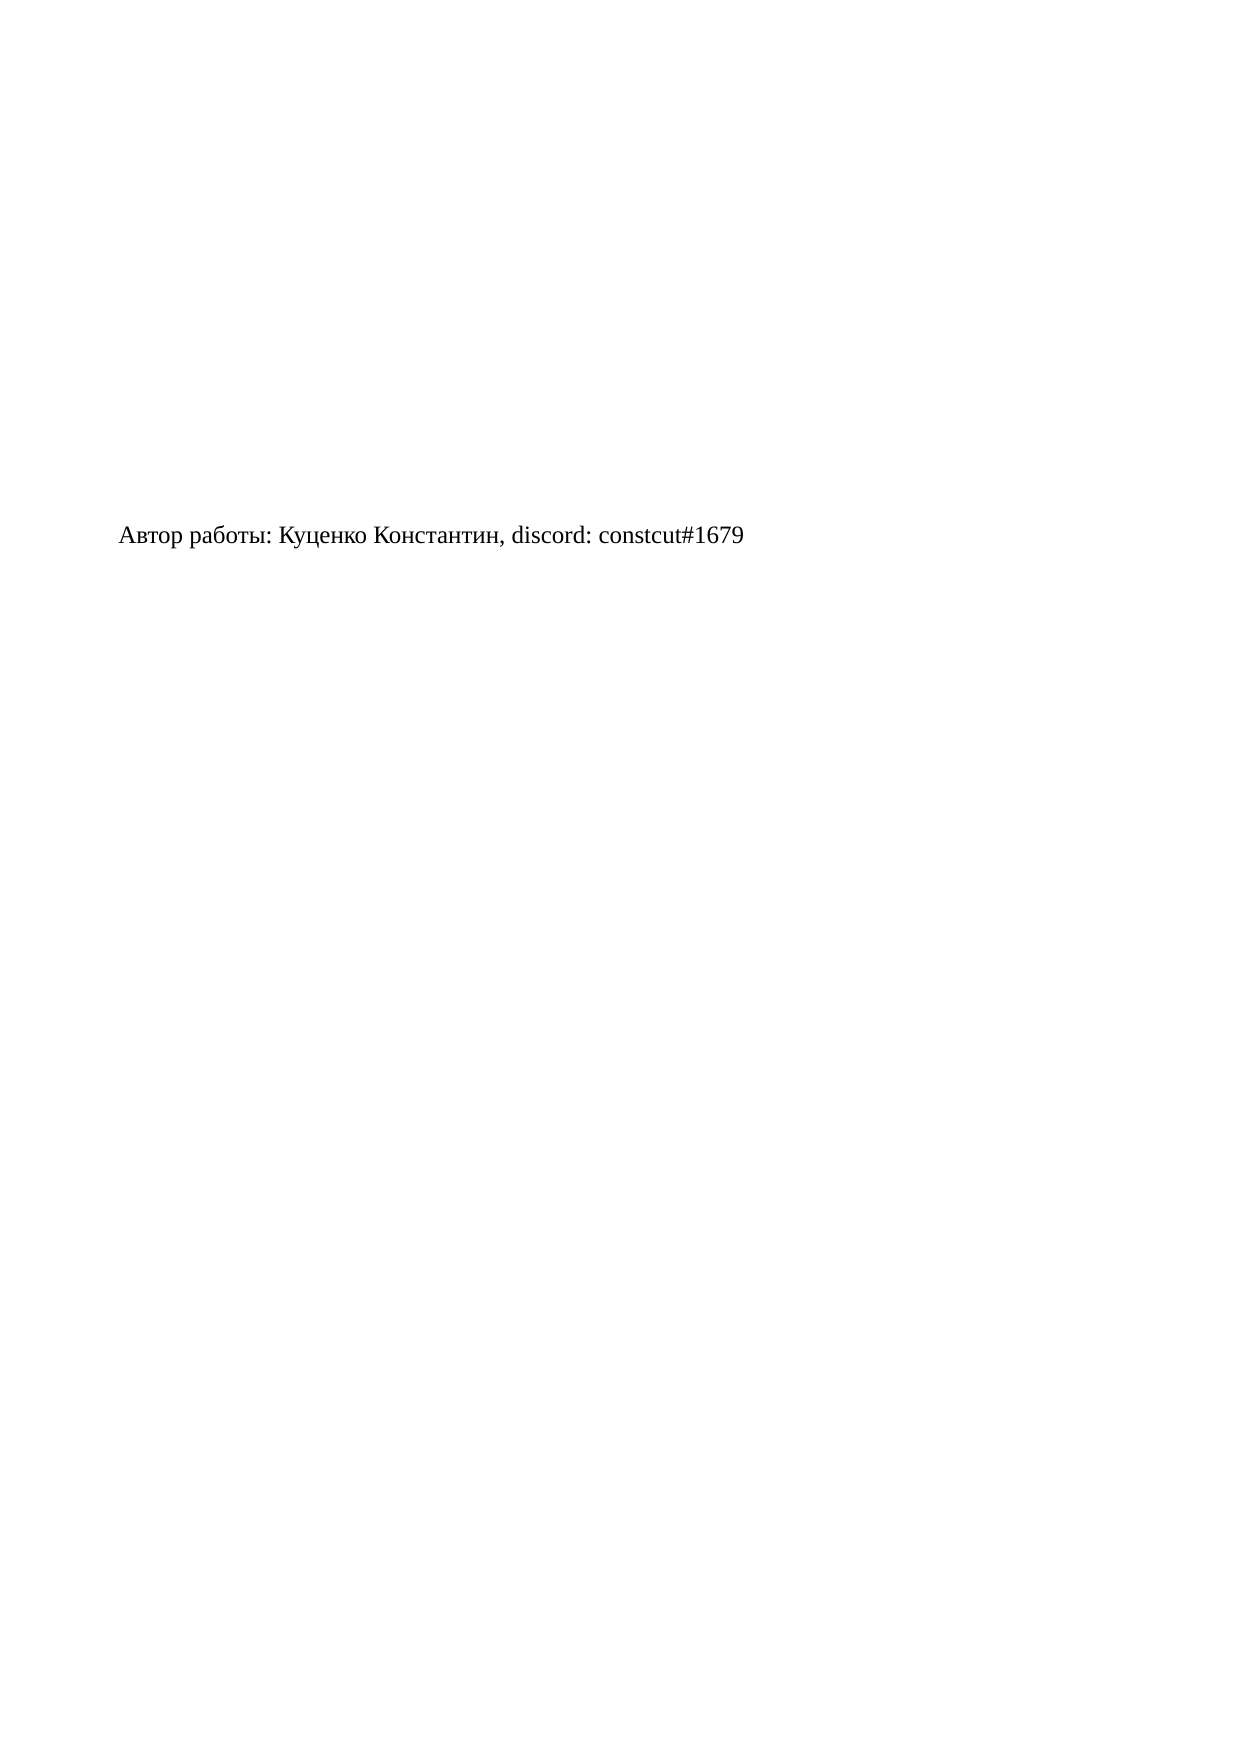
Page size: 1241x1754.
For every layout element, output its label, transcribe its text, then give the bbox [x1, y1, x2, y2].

text Автор работы: Куценко Константин, discord: constcut#1679 [118, 521, 1122, 549]
